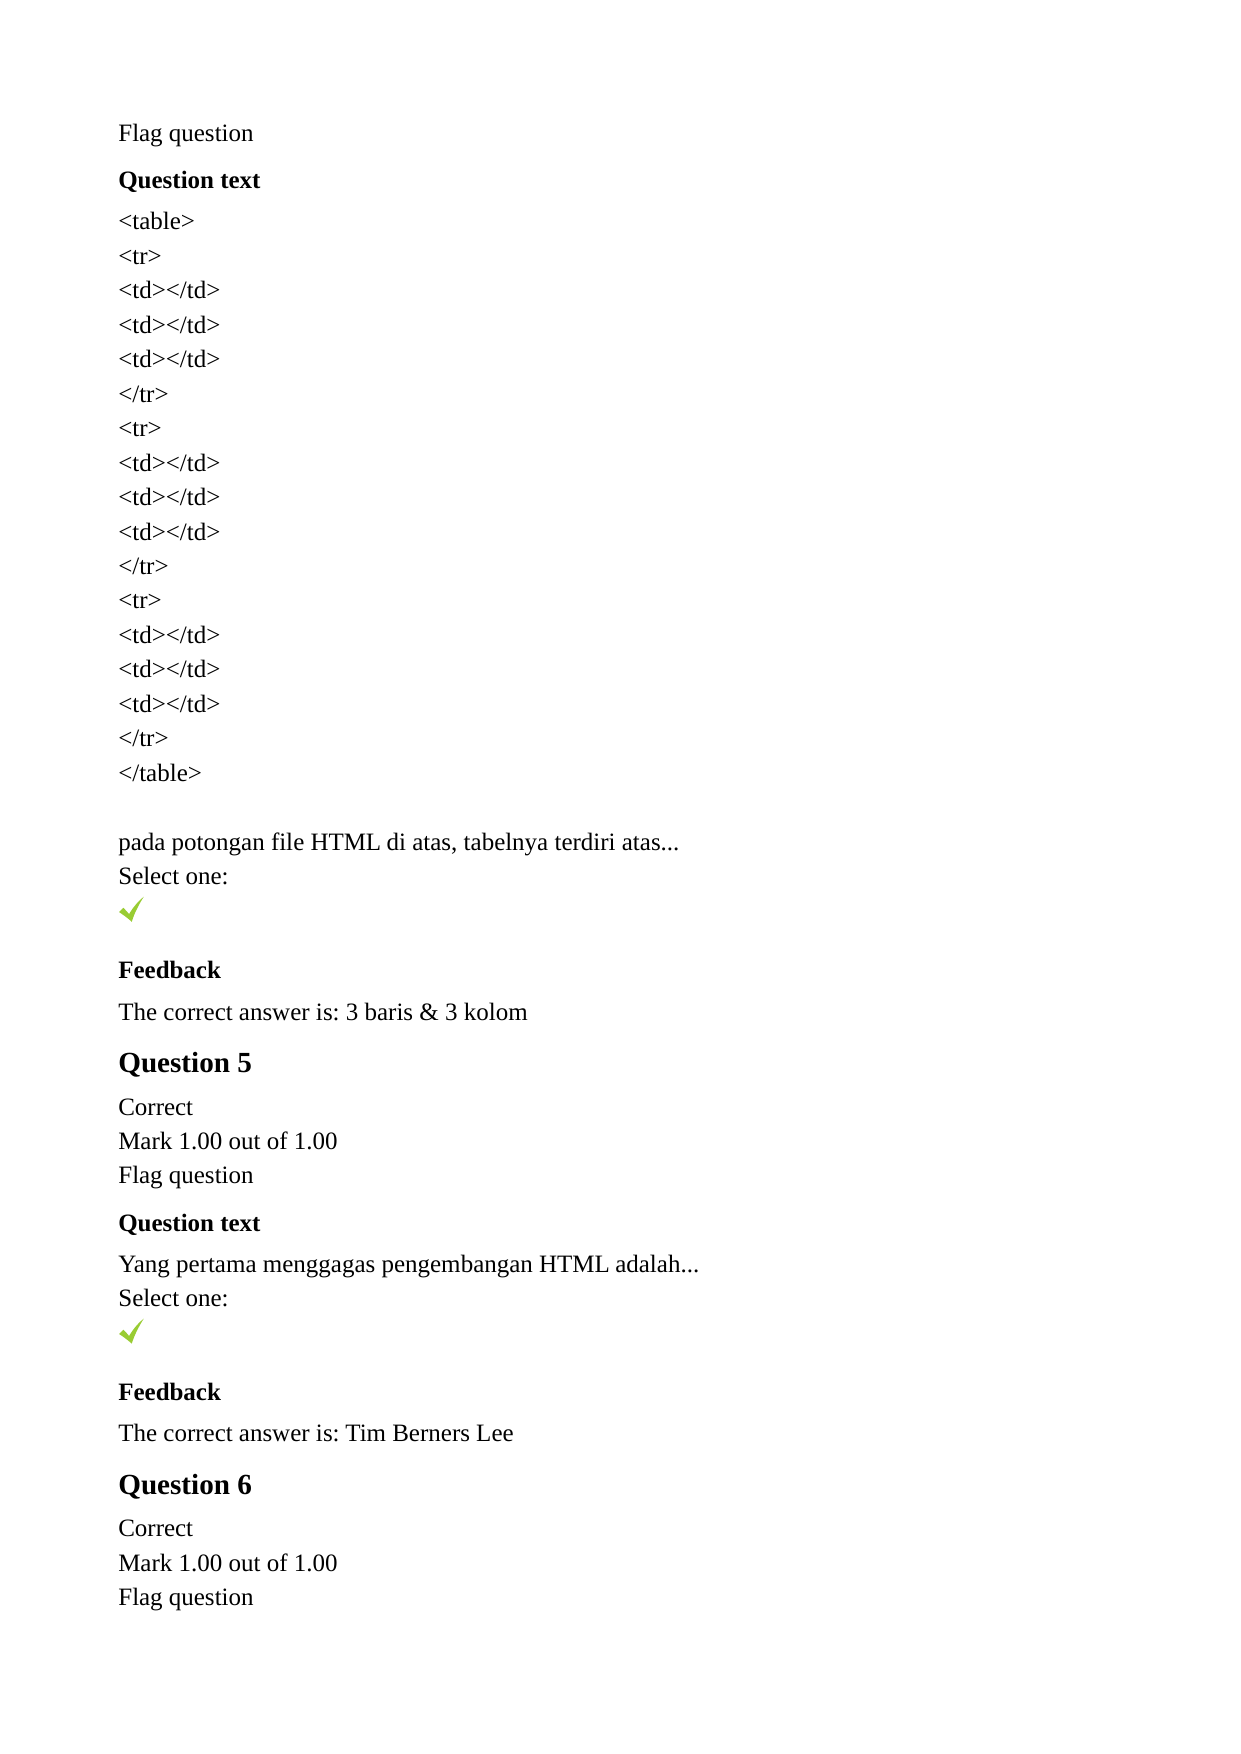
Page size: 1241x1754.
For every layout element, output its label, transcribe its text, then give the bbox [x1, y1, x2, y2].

text Select one: [118, 1283, 1122, 1312]
subtitle Question text [118, 1208, 1122, 1236]
text The correct answer is: Tim Berners Lee [118, 1418, 1122, 1447]
text Correct [118, 1513, 1122, 1542]
text Mark 1.00 out of 1.00 [118, 1126, 1122, 1155]
text Flag question [118, 1582, 1122, 1611]
subtitle Feedback [118, 955, 1122, 984]
text Yang pertama menggagas pengembangan HTML adalah... [118, 1249, 1122, 1278]
text Flag question [118, 118, 1122, 147]
subtitle Question 5 [118, 1046, 1122, 1079]
text Flag question [118, 1161, 1122, 1189]
text The correct answer is: 3 baris & 3 kolom [118, 997, 1122, 1025]
text Select one: [118, 861, 1122, 890]
text Mark 1.00 out of 1.00 [118, 1548, 1122, 1577]
text Correct [118, 1092, 1122, 1120]
subtitle Question text [118, 165, 1122, 194]
text <table> <tr> <td></td> <td></td> <td></td> </tr> <tr> <td></td> <td></td> <td></td> </tr> <tr> <td></td> <td></td> <td></td> </tr> </table> pada potongan file HTML di atas, tabelnya terdiri atas... [118, 206, 1122, 856]
subtitle Feedback [118, 1377, 1122, 1406]
subtitle Question 6 [118, 1467, 1122, 1501]
